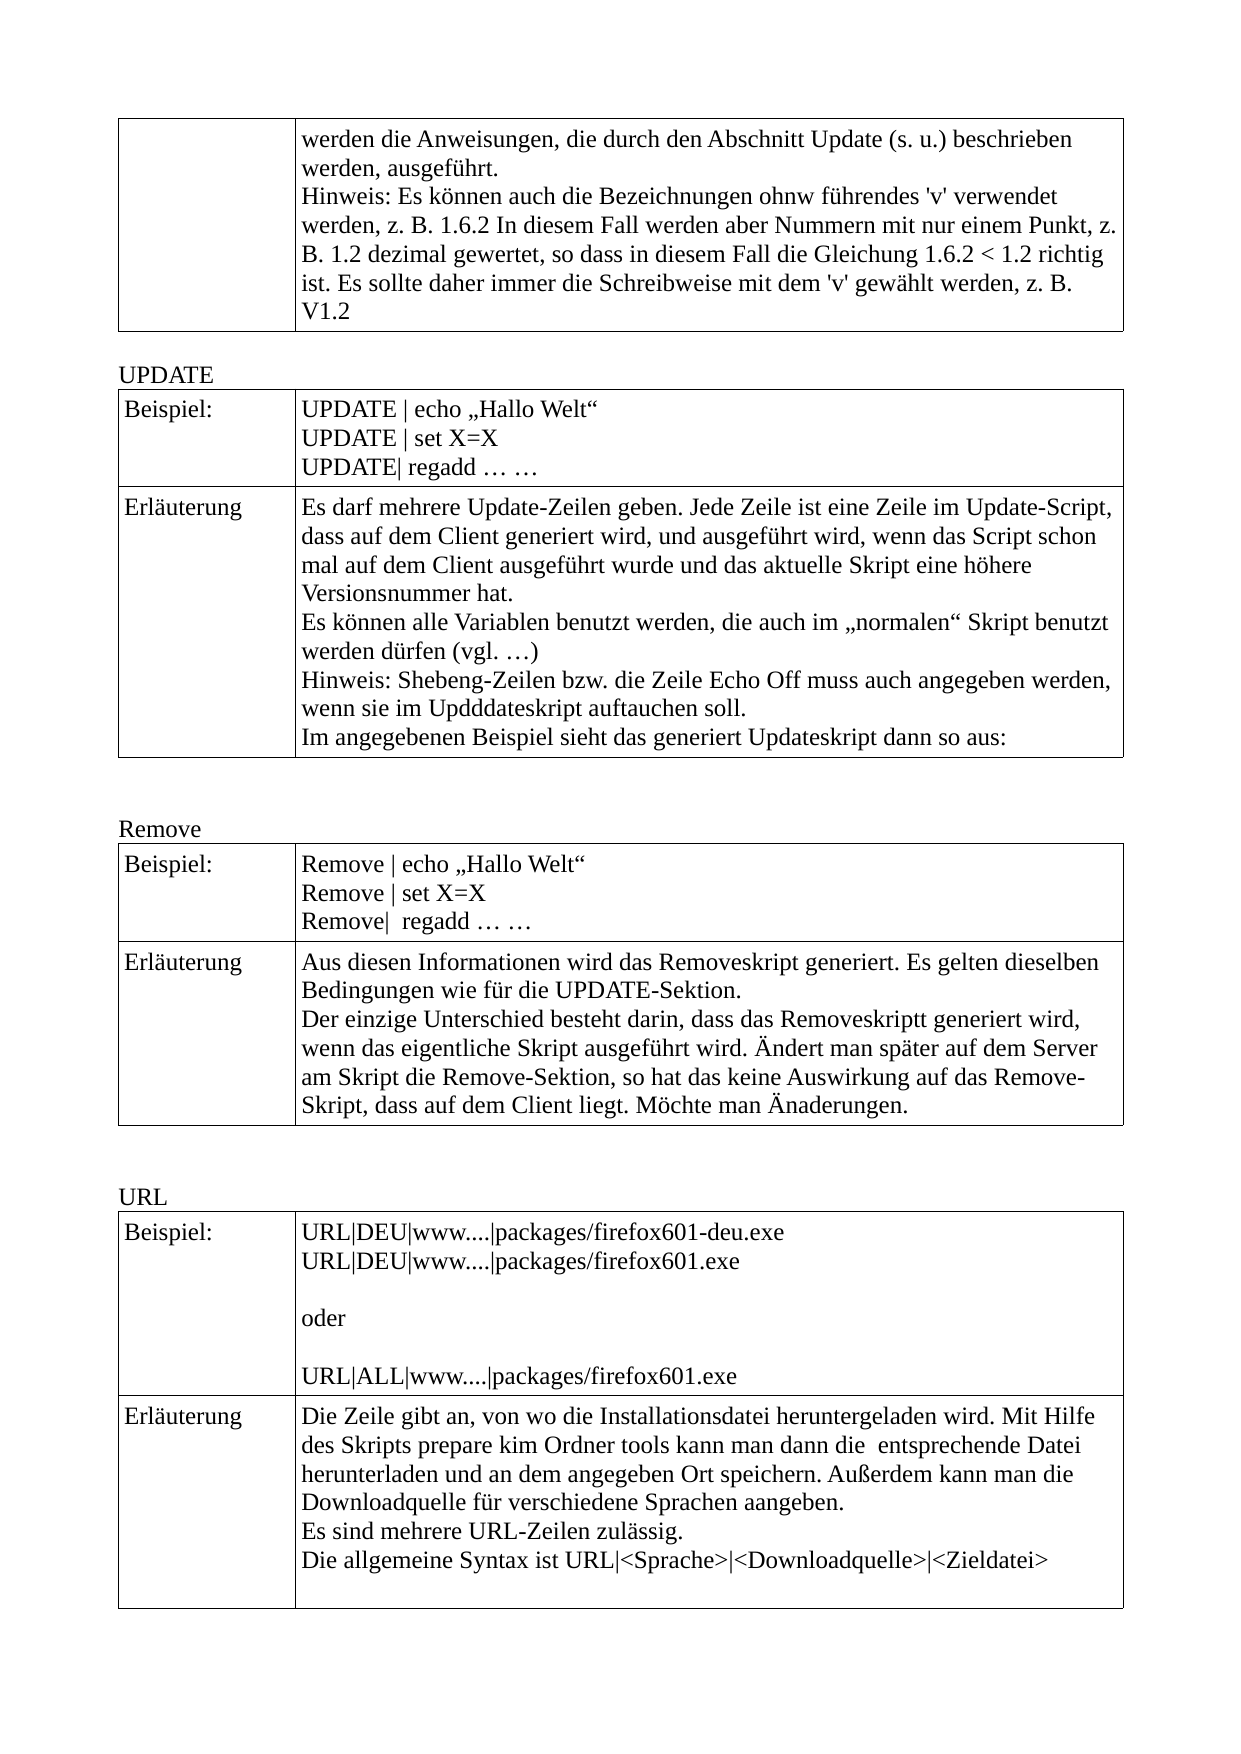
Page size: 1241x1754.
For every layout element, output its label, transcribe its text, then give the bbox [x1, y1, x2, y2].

table_header URL|DEU|www....|packages/firefox601-deu.exe URL|DEU|www....|packages/firefox601.exe oder URL|ALL|www....|packages/firefox601.exe [296, 1212, 1123, 1395]
table_header Beispiel: [119, 1212, 295, 1395]
text URL [118, 1182, 1122, 1211]
table_cell werden die Anweisungen, die durch den Abschnitt Update (s. u.) beschrieben werden, ausgeführt. Hinweis: Es können auch die Bezeichnungen ohnw führendes 'v' verwendet werden, z. B. 1.6.2 In diesem Fall werden aber Nummern mit nur einem Punkt, z. B. 1.2 dezimal gewertet, so dass in diesem Fall die Gleichung 1.6.2 < 1.2 richtig ist. Es sollte daher immer die Schreibweise mit dem 'v' gewählt werden, z. B. V1.2 [296, 119, 1123, 331]
table_header UPDATE | echo „Hallo Welt“ UPDATE | set X=X UPDATE| regadd … … [296, 390, 1123, 486]
table_header Remove | echo „Hallo Welt“ Remove | set X=X Remove| regadd … … [296, 844, 1123, 941]
table_cell Erläuterung [119, 1396, 295, 1608]
table_cell Erläuterung [119, 942, 295, 1125]
table_cell Erläuterung [119, 487, 295, 757]
table_header Beispiel: [119, 844, 295, 941]
table_cell [119, 119, 295, 331]
text UPDATE [118, 360, 1122, 388]
table_cell Die Zeile gibt an, von wo die Installationsdatei heruntergeladen wird. Mit Hilfe des Skripts prepare kim Ordner tools kann man dann die entsprechende Datei herunterladen und an dem angegeben Ort speichern. Außerdem kann man die Downloadquelle für verschiedene Sprachen aangeben. Es sind mehrere URL-Zeilen zulässig. Die allgemeine Syntax ist URL|<Sprache>|<Downloadquelle>|<Zieldatei> [296, 1396, 1123, 1608]
text Remove [118, 814, 1122, 843]
table_cell Aus diesen Informationen wird das Removeskript generiert. Es gelten dieselben Bedingungen wie für die UPDATE-Sektion. Der einzige Unterschied besteht darin, dass das Removeskriptt generiert wird, wenn das eigentliche Skript ausgeführt wird. Ändert man später auf dem Server am Skript die Remove-Sektion, so hat das keine Auswirkung auf das Remove-Skript, dass auf dem Client liegt. Möchte man Änaderungen. [296, 942, 1123, 1125]
table_header Beispiel: [119, 390, 295, 486]
table_cell Es darf mehrere Update-Zeilen geben. Jede Zeile ist eine Zeile im Update-Script, dass auf dem Client generiert wird, und ausgeführt wird, wenn das Script schon mal auf dem Client ausgeführt wurde und das aktuelle Skript eine höhere Versionsnummer hat. Es können alle Variablen benutzt werden, die auch im „normalen“ Skript benutzt werden dürfen (vgl. …) Hinweis: Shebeng-Zeilen bzw. die Zeile Echo Off muss auch angegeben werden, wenn sie im Updddateskript auftauchen soll. Im angegebenen Beispiel sieht das generiert Updateskript dann so aus: [296, 487, 1123, 757]
